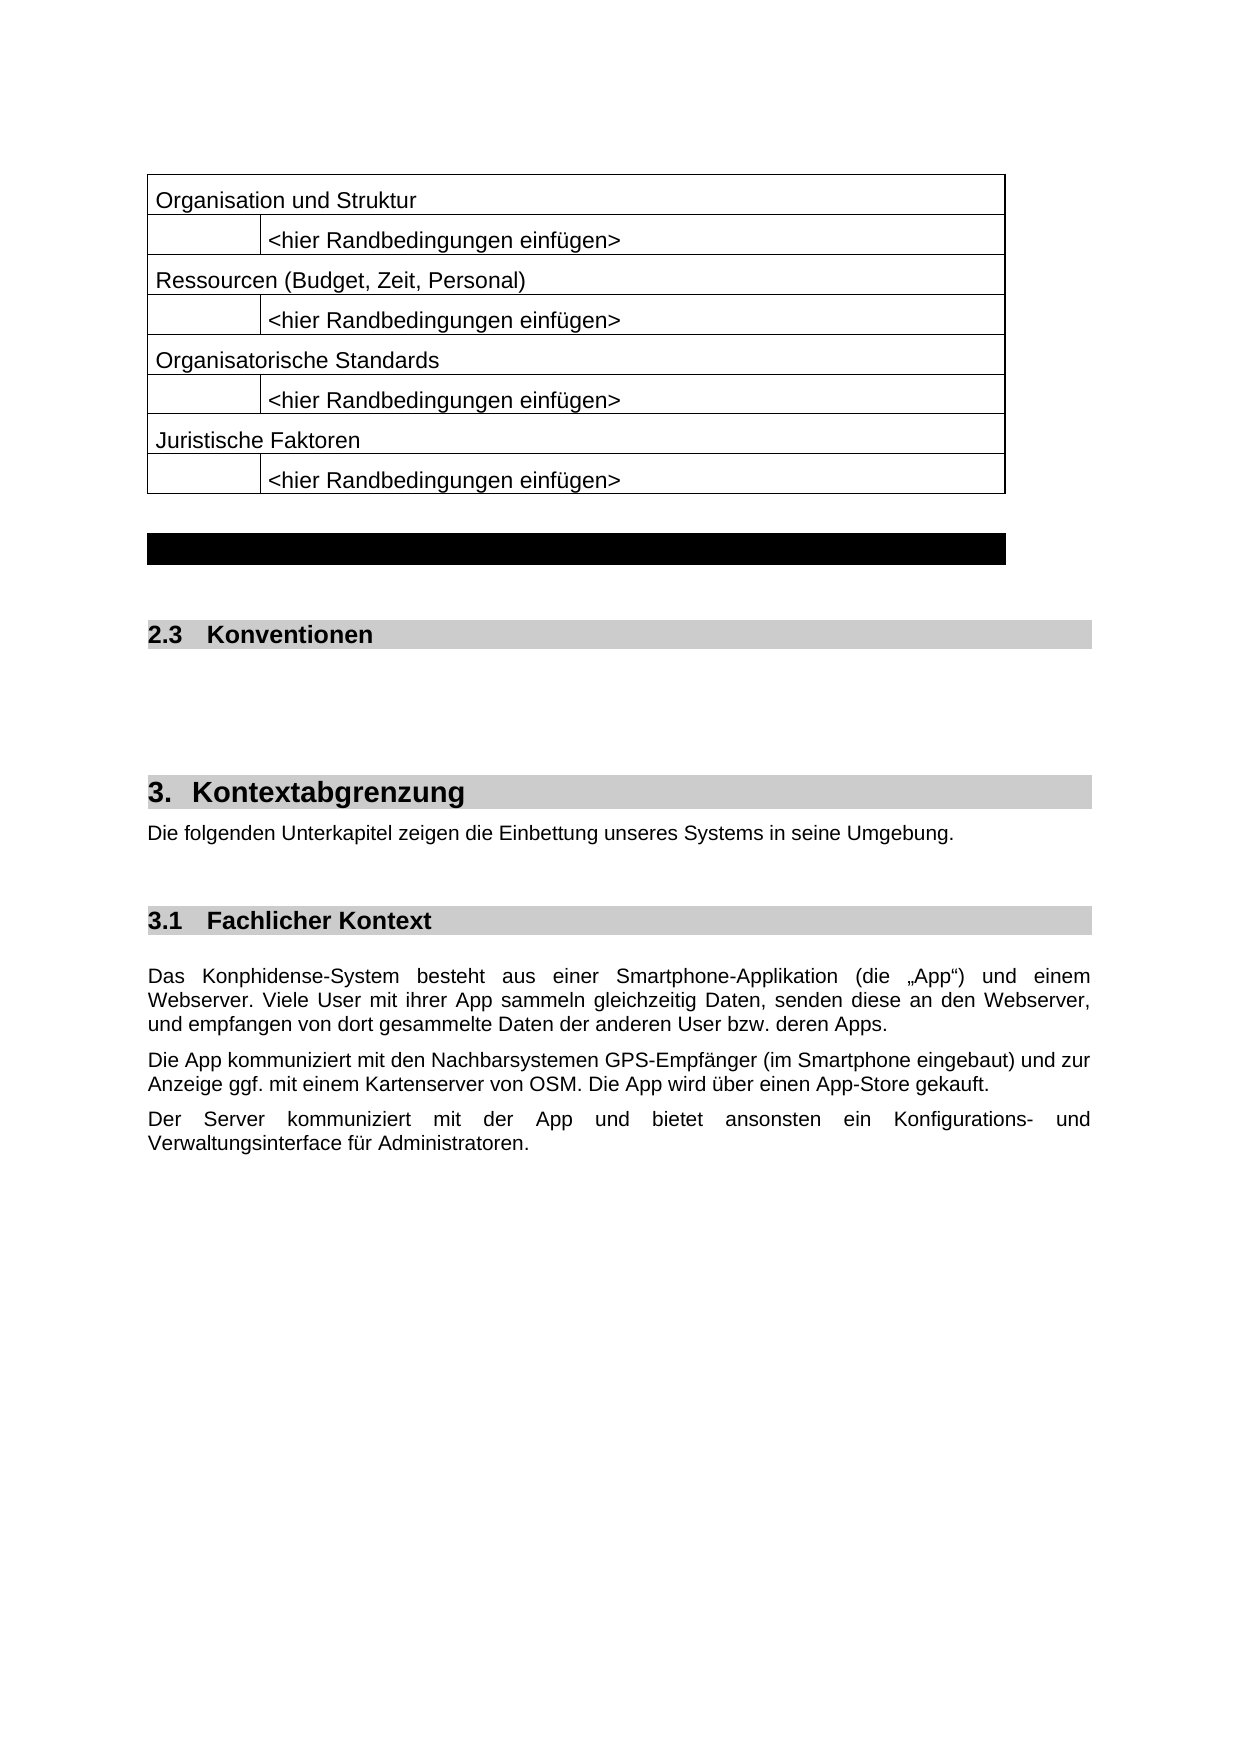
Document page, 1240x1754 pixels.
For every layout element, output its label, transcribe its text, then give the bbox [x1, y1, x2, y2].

subtitle Fachlicher Kontext [148, 906, 1092, 935]
text Die App kommuniziert mit den Nachbarsystemen GPS-Empfänger (im Smartphone eingebaut) und zur Anzeige ggf. mit einem Kartenserver von OSM. Die App wird über einen App-Store gekauft. [148, 1047, 1092, 1095]
subtitle Konventionen [148, 620, 1092, 649]
table_cell <hier Randbedingungen einfügen> [261, 295, 1004, 333]
table_cell [148, 295, 260, 333]
table_cell <hier Randbedingungen einfügen> [261, 454, 1004, 493]
table_cell [148, 454, 260, 493]
table_header Organisation und Struktur [148, 175, 1004, 214]
table_cell Ressourcen (Budget, Zeit, Personal) [148, 255, 1004, 294]
subtitle Kontextabgrenzung [148, 775, 1092, 809]
text Der Server kommuniziert mit der App und bietet ansonsten ein Konfigurations- und Verwaltungsinterface für Administratoren. [148, 1107, 1092, 1155]
table_cell <hier Randbedingungen einfügen> [261, 215, 1004, 254]
table_cell Organisatorische Standards [148, 335, 1004, 373]
text Die folgenden Unterkapitel zeigen die Einbettung unseres Systems in seine Umgebung. [147, 821, 1092, 845]
table_cell [148, 375, 260, 413]
text Das Konphidense-System besteht aus einer Smartphone-Applikation (die „App“) und einem Webserver. Viele User mit ihrer App sammeln gleichzeitig Daten, senden diese an den Webserver, und empfangen von dort gesammelte Daten der anderen User bzw. deren Apps. [148, 964, 1092, 1036]
table_cell <hier Randbedingungen einfügen> [261, 375, 1004, 413]
table_cell Juristische Faktoren [148, 414, 1004, 453]
table_cell [148, 215, 260, 254]
